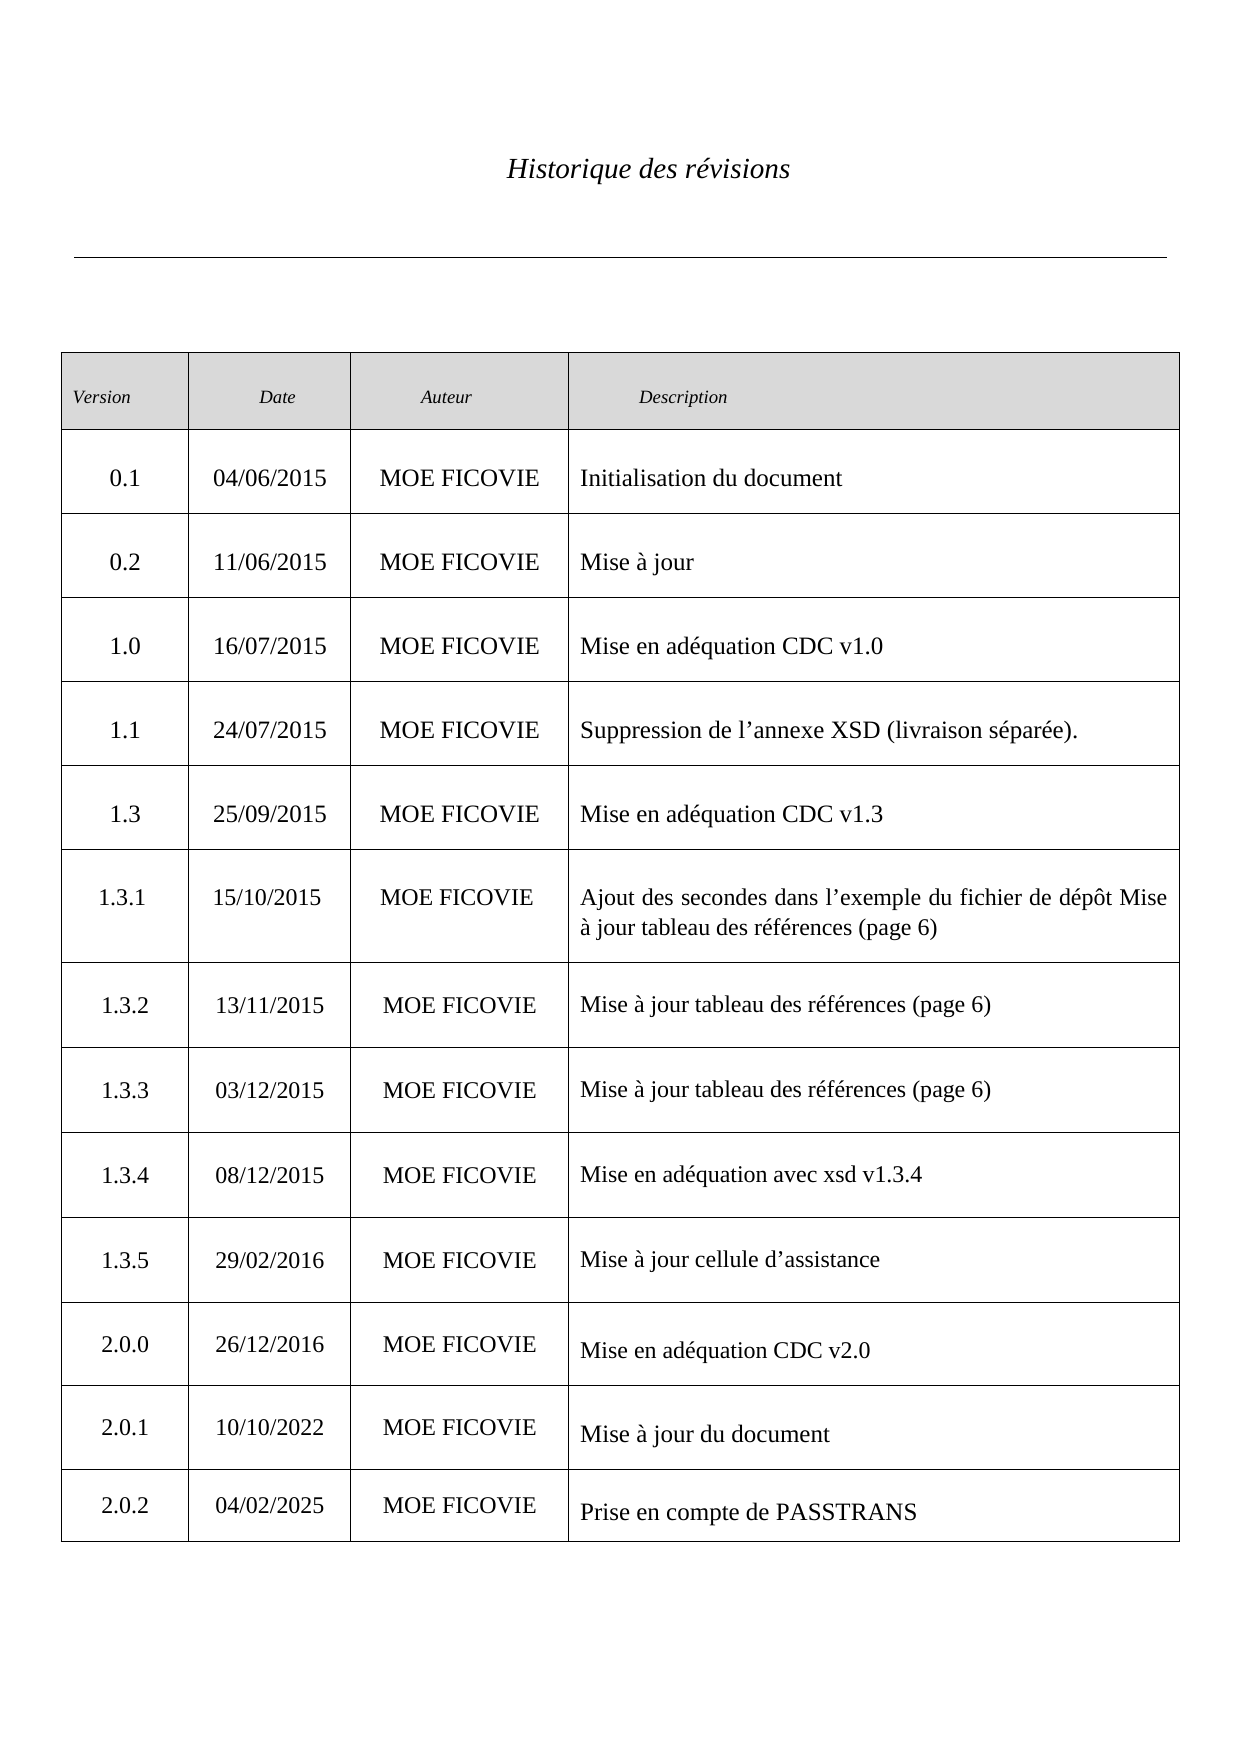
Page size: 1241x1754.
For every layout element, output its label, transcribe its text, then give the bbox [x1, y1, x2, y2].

table_cell 1.3.2 [62, 963, 188, 1047]
table_cell MOE FICOVIE [351, 1386, 568, 1468]
table_cell MOE FICOVIE [351, 598, 568, 681]
table_cell MOE FICOVIE [351, 430, 568, 513]
table_cell Mise en adéquation CDC v1.3 [569, 766, 1179, 848]
table_cell MOE FICOVIE [351, 1303, 568, 1384]
text Historique des révisions [74, 151, 1167, 184]
table_cell 1.3.3 [62, 1048, 188, 1132]
table_header Version [62, 353, 188, 429]
table_cell 26/12/2016 [189, 1303, 350, 1384]
table_cell 24/07/2015 [189, 682, 350, 764]
table_cell Mise à jour tableau des références (page 6) [569, 1048, 1179, 1132]
table_cell MOE FICOVIE [351, 1133, 568, 1217]
table_cell 1.3.1 [62, 850, 188, 962]
table_cell 08/12/2015 [189, 1133, 350, 1217]
table_cell 16/07/2015 [189, 598, 350, 681]
table_cell Mise à jour cellule d’assistance [569, 1218, 1179, 1302]
table_header Auteur [351, 353, 568, 429]
table_header Description [569, 353, 1179, 429]
table_cell 2.0.2 [62, 1470, 188, 1541]
table_cell MOE FICOVIE [351, 963, 568, 1047]
table_cell MOE FICOVIE [351, 1470, 568, 1541]
table_cell 2.0.0 [62, 1303, 188, 1384]
table_cell Mise en adéquation avec xsd v1.3.4 [569, 1133, 1179, 1217]
table_cell 1.3 [62, 766, 188, 848]
table_cell MOE FICOVIE [351, 682, 568, 764]
table_cell MOE FICOVIE [351, 1048, 568, 1132]
table_cell 1.3.4 [62, 1133, 188, 1217]
table_cell Ajout des secondes dans l’exemple du fichier de dépôt Mise à jour tableau des références (page 6) [569, 850, 1179, 962]
table_header Date [189, 353, 350, 429]
table_cell MOE FICOVIE [351, 514, 568, 597]
table_cell 25/09/2015 [189, 766, 350, 848]
table_cell Prise en compte de PASSTRANS [569, 1470, 1179, 1541]
table_cell 15/10/2015 [189, 850, 350, 962]
table_cell Mise en adéquation CDC v2.0 [569, 1303, 1179, 1384]
table_cell 04/06/2015 [189, 430, 350, 513]
table_cell 0.1 [62, 430, 188, 513]
table_cell 11/06/2015 [189, 514, 350, 597]
table_cell Mise à jour tableau des références (page 6) [569, 963, 1179, 1047]
table_cell 1.1 [62, 682, 188, 764]
table_cell Initialisation du document [569, 430, 1179, 513]
table_cell 2.0.1 [62, 1386, 188, 1468]
table_cell 1.3.5 [62, 1218, 188, 1302]
table_cell 29/02/2016 [189, 1218, 350, 1302]
table_cell 03/12/2015 [189, 1048, 350, 1132]
table_cell 1.0 [62, 598, 188, 681]
table_cell 0.2 [62, 514, 188, 597]
table_cell MOE FICOVIE [351, 1218, 568, 1302]
table_cell 04/02/2025 [189, 1470, 350, 1541]
table_cell Mise à jour du document [569, 1386, 1179, 1468]
table_cell Mise à jour [569, 514, 1179, 597]
table_cell Suppression de l’annexe XSD (livraison séparée). [569, 682, 1179, 764]
table_cell MOE FICOVIE [351, 766, 568, 848]
table_cell MOE FICOVIE [351, 850, 568, 962]
table_cell Mise en adéquation CDC v1.0 [569, 598, 1179, 681]
table_cell 13/11/2015 [189, 963, 350, 1047]
table_cell 10/10/2022 [189, 1386, 350, 1468]
